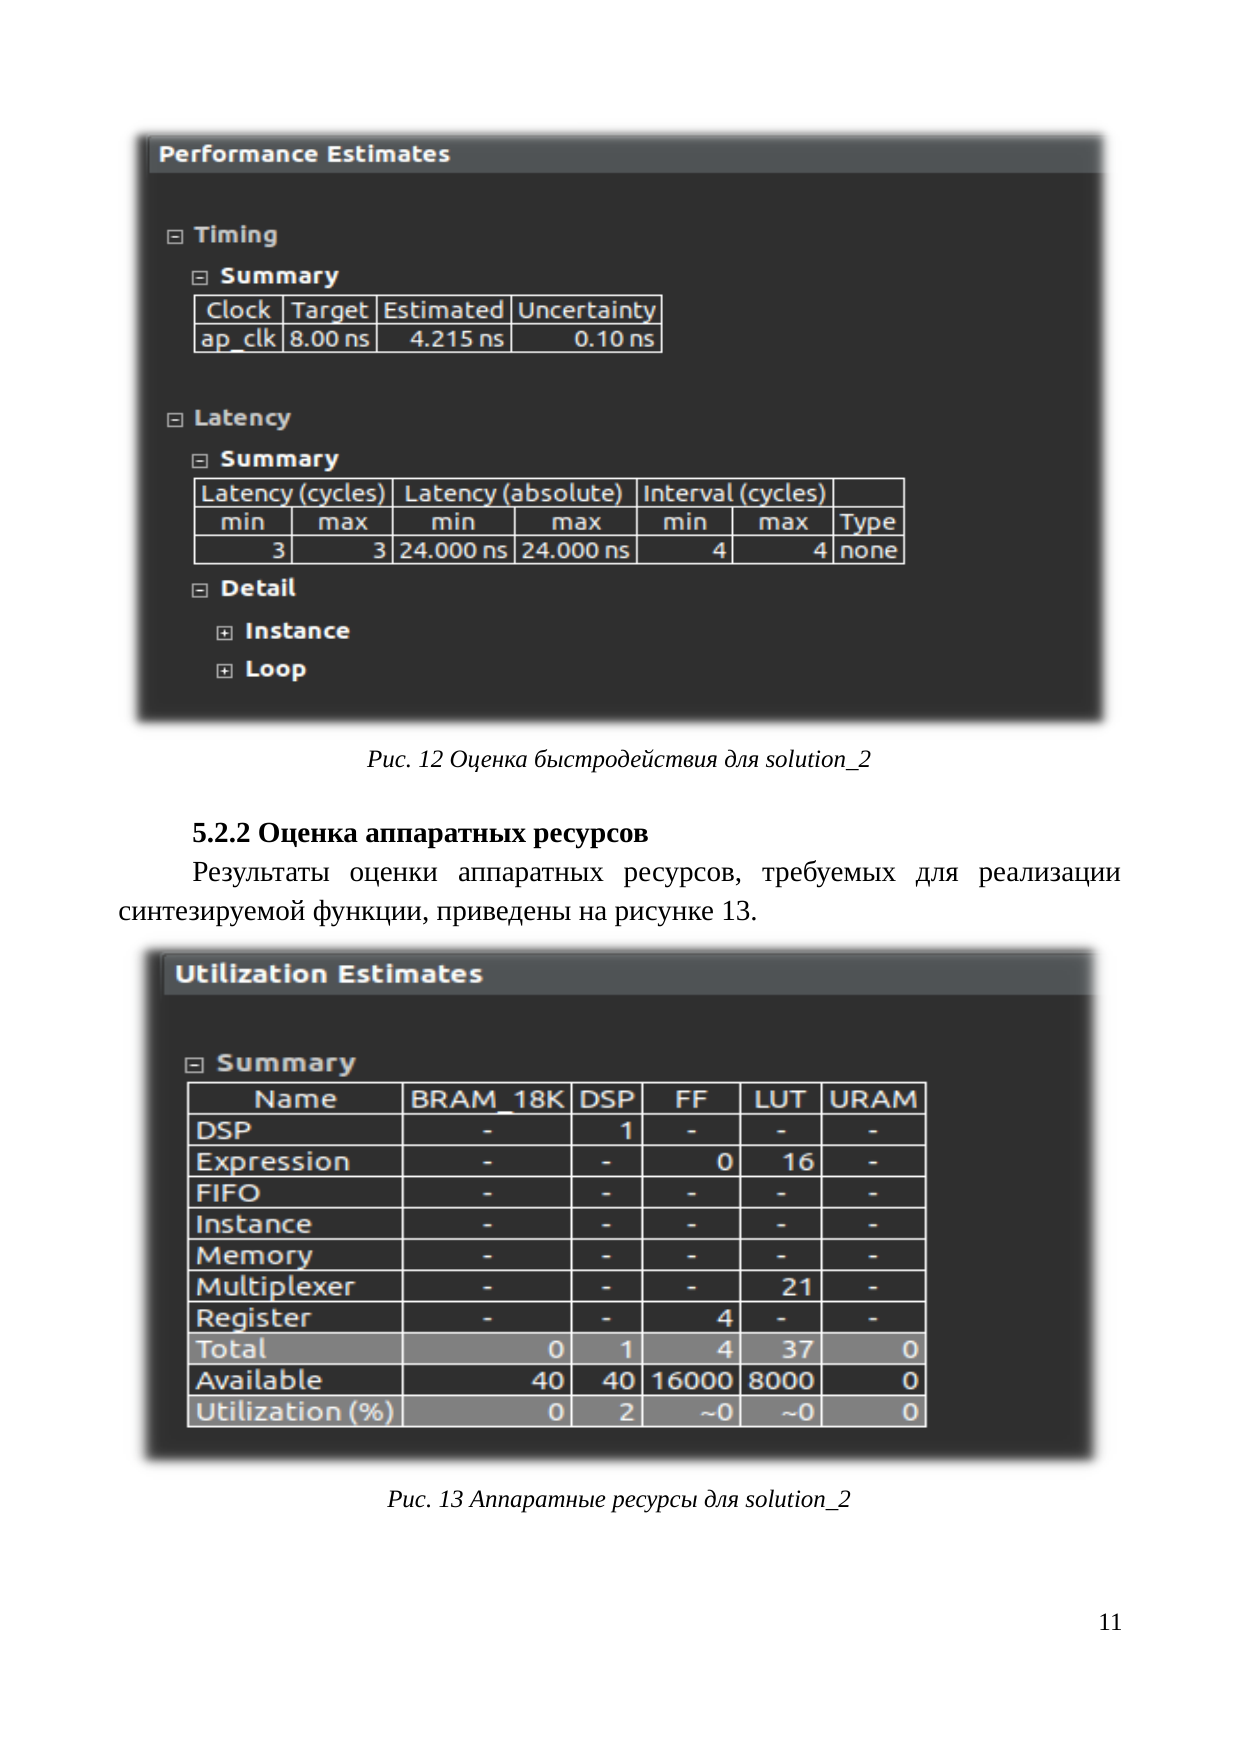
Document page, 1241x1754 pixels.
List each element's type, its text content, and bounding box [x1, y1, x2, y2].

text Рис. 12 Оценка быстродействия для solution_2 [118, 740, 1122, 773]
list 5.2.2 Оценка аппаратных ресурсов [118, 816, 1122, 849]
picture [123, 931, 1117, 1480]
text Результаты оценки аппаратных ресурсов, требуемых для реализации синтезируемой функции, приведены на рисунке 13. [118, 854, 1122, 926]
text Рис. 13 Аппаратные ресурсы для solution_2 [118, 931, 1122, 1512]
picture [118, 118, 1123, 740]
